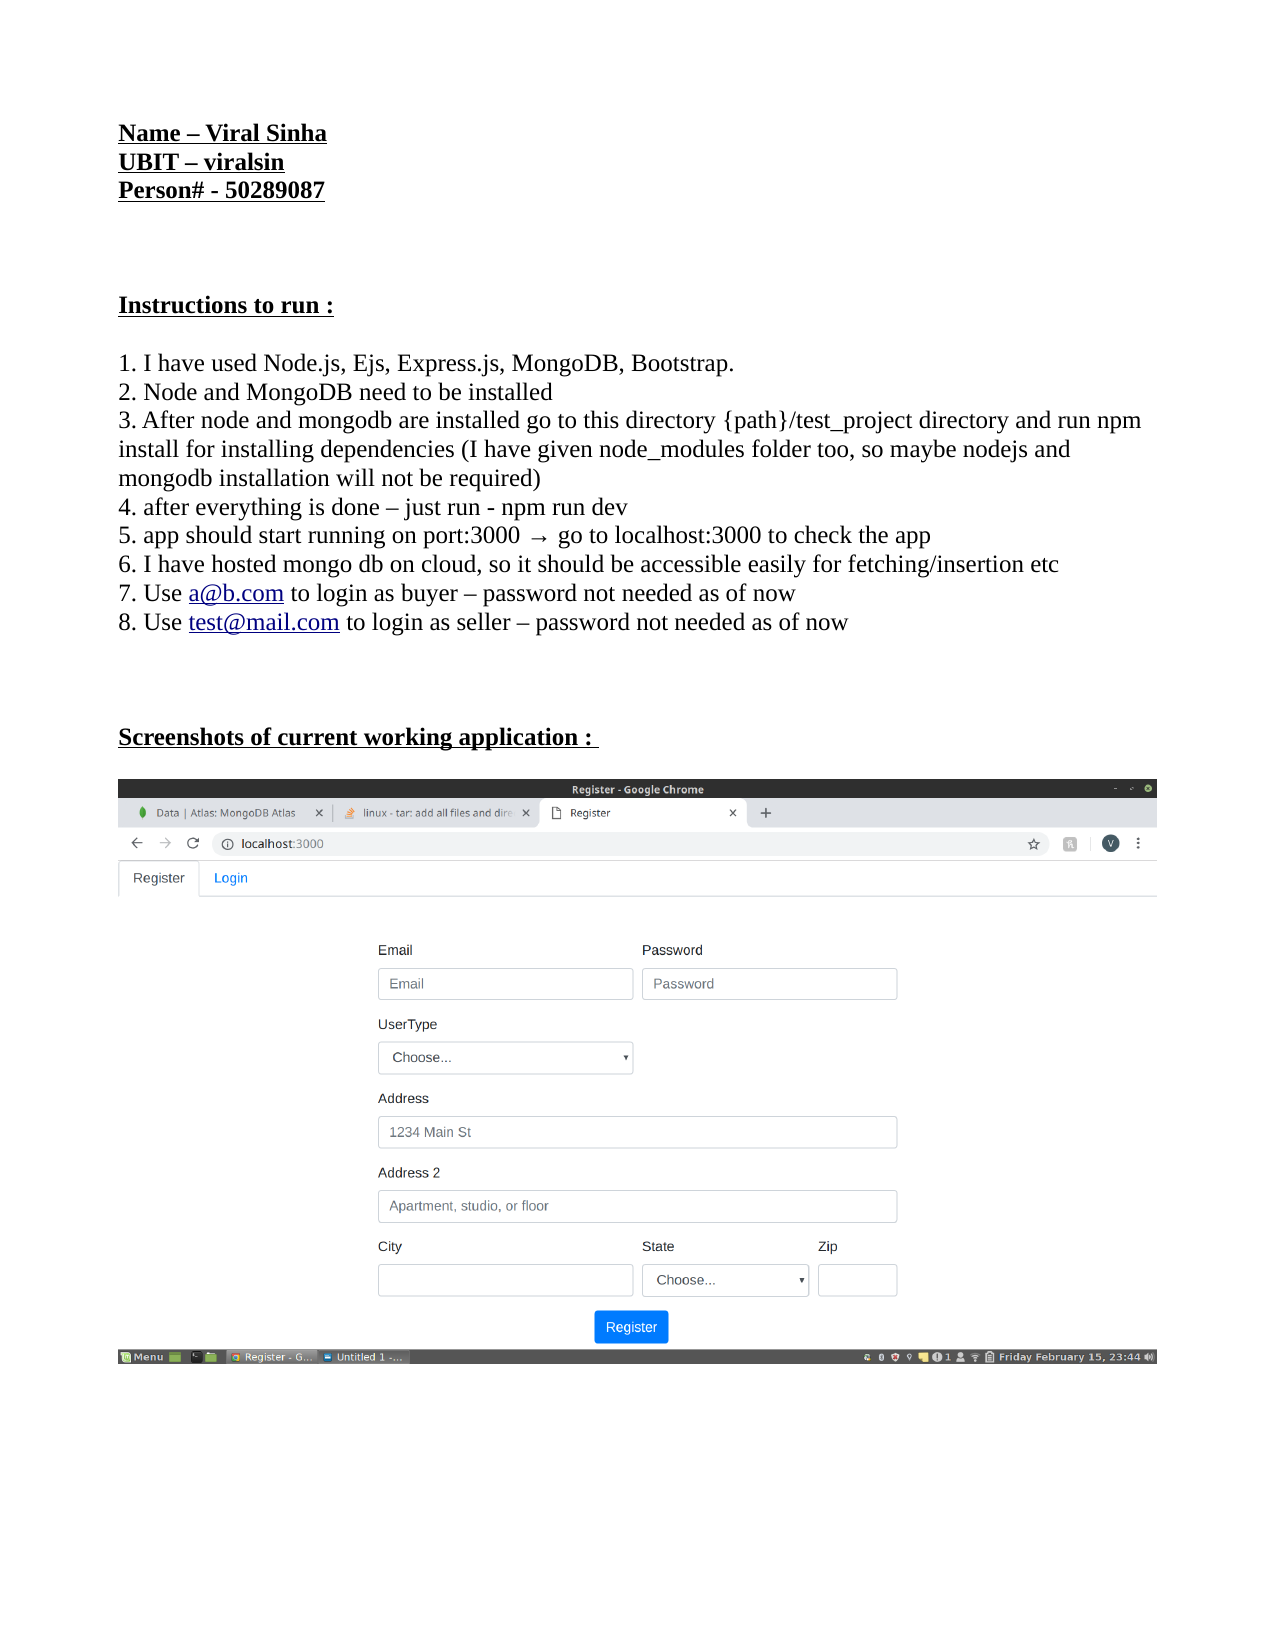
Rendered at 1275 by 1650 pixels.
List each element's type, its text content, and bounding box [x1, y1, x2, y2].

text 4. after everything is done – just run - npm run dev [118, 492, 1157, 521]
text 1. I have used Node.js, Ejs, Express.js, MongoDB, Bootstrap. [118, 348, 1157, 377]
text 7. Use a@b.com to login as buyer – password not needed as of now [118, 578, 1157, 607]
text 6. I have hosted mongo db on cloud, so it should be accessible easily for fetching/insertion etc [118, 549, 1157, 578]
text Person# - 50289087 [118, 176, 1157, 204]
text 5. app should start running on port:3000 → go to localhost:3000 to check the app [118, 521, 1157, 549]
text 2. Node and MongoDB need to be installed [118, 377, 1157, 406]
text Name – Viral Sinha [118, 118, 1157, 147]
text 8. Use test@mail.com to login as seller – password not needed as of now [118, 607, 1157, 636]
text Instructions to run : [118, 291, 1157, 319]
text Screenshots of current working application : [118, 722, 1157, 751]
text 3. After node and mongodb are installed go to this directory {path}/test_project directory and run npm install for installing dependencies (I have given node_modules folder too, so maybe nodejs and mongodb installation will not be required) [118, 406, 1157, 492]
picture [118, 779, 1157, 1364]
text UBIT – viralsin [118, 147, 1157, 176]
